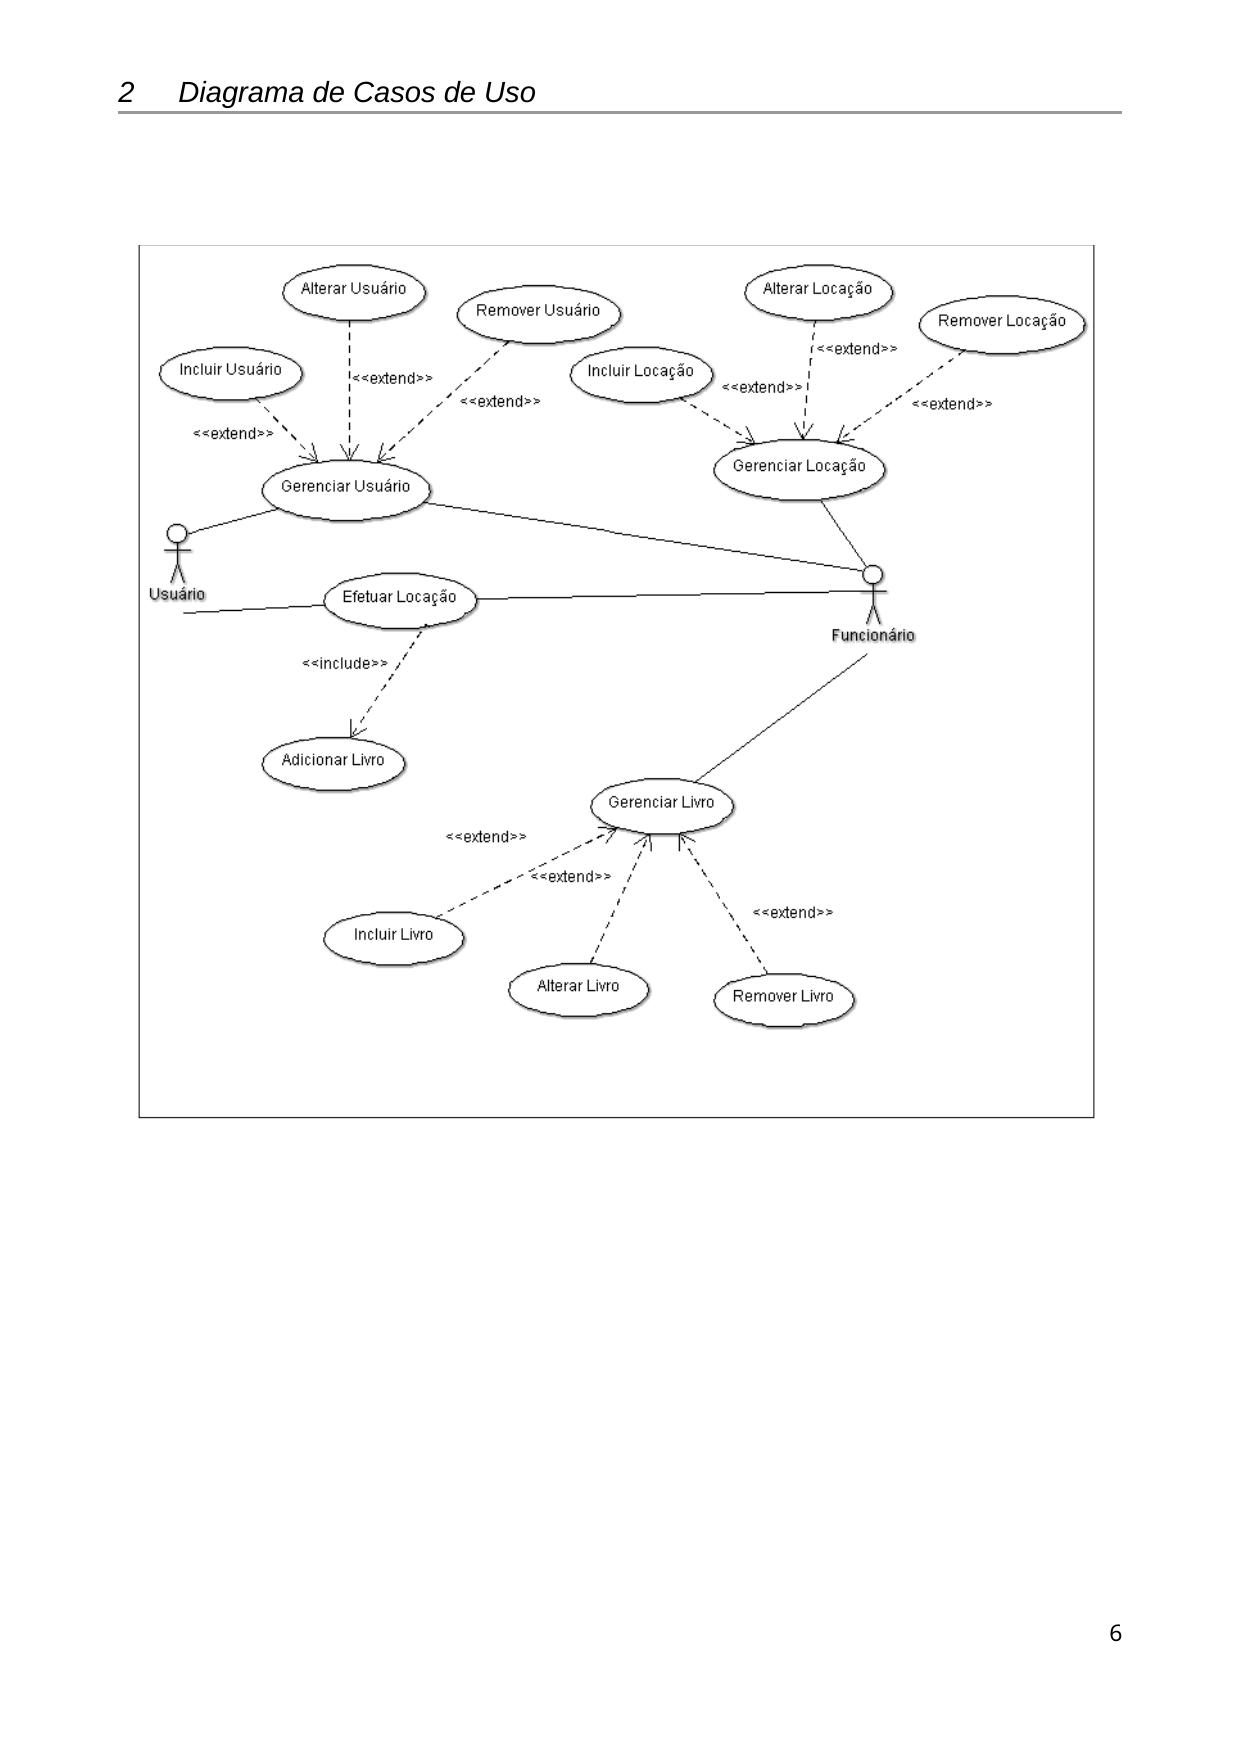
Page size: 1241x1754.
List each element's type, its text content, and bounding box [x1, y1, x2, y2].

subtitle Diagrama de Casos de Uso [118, 75, 1122, 111]
